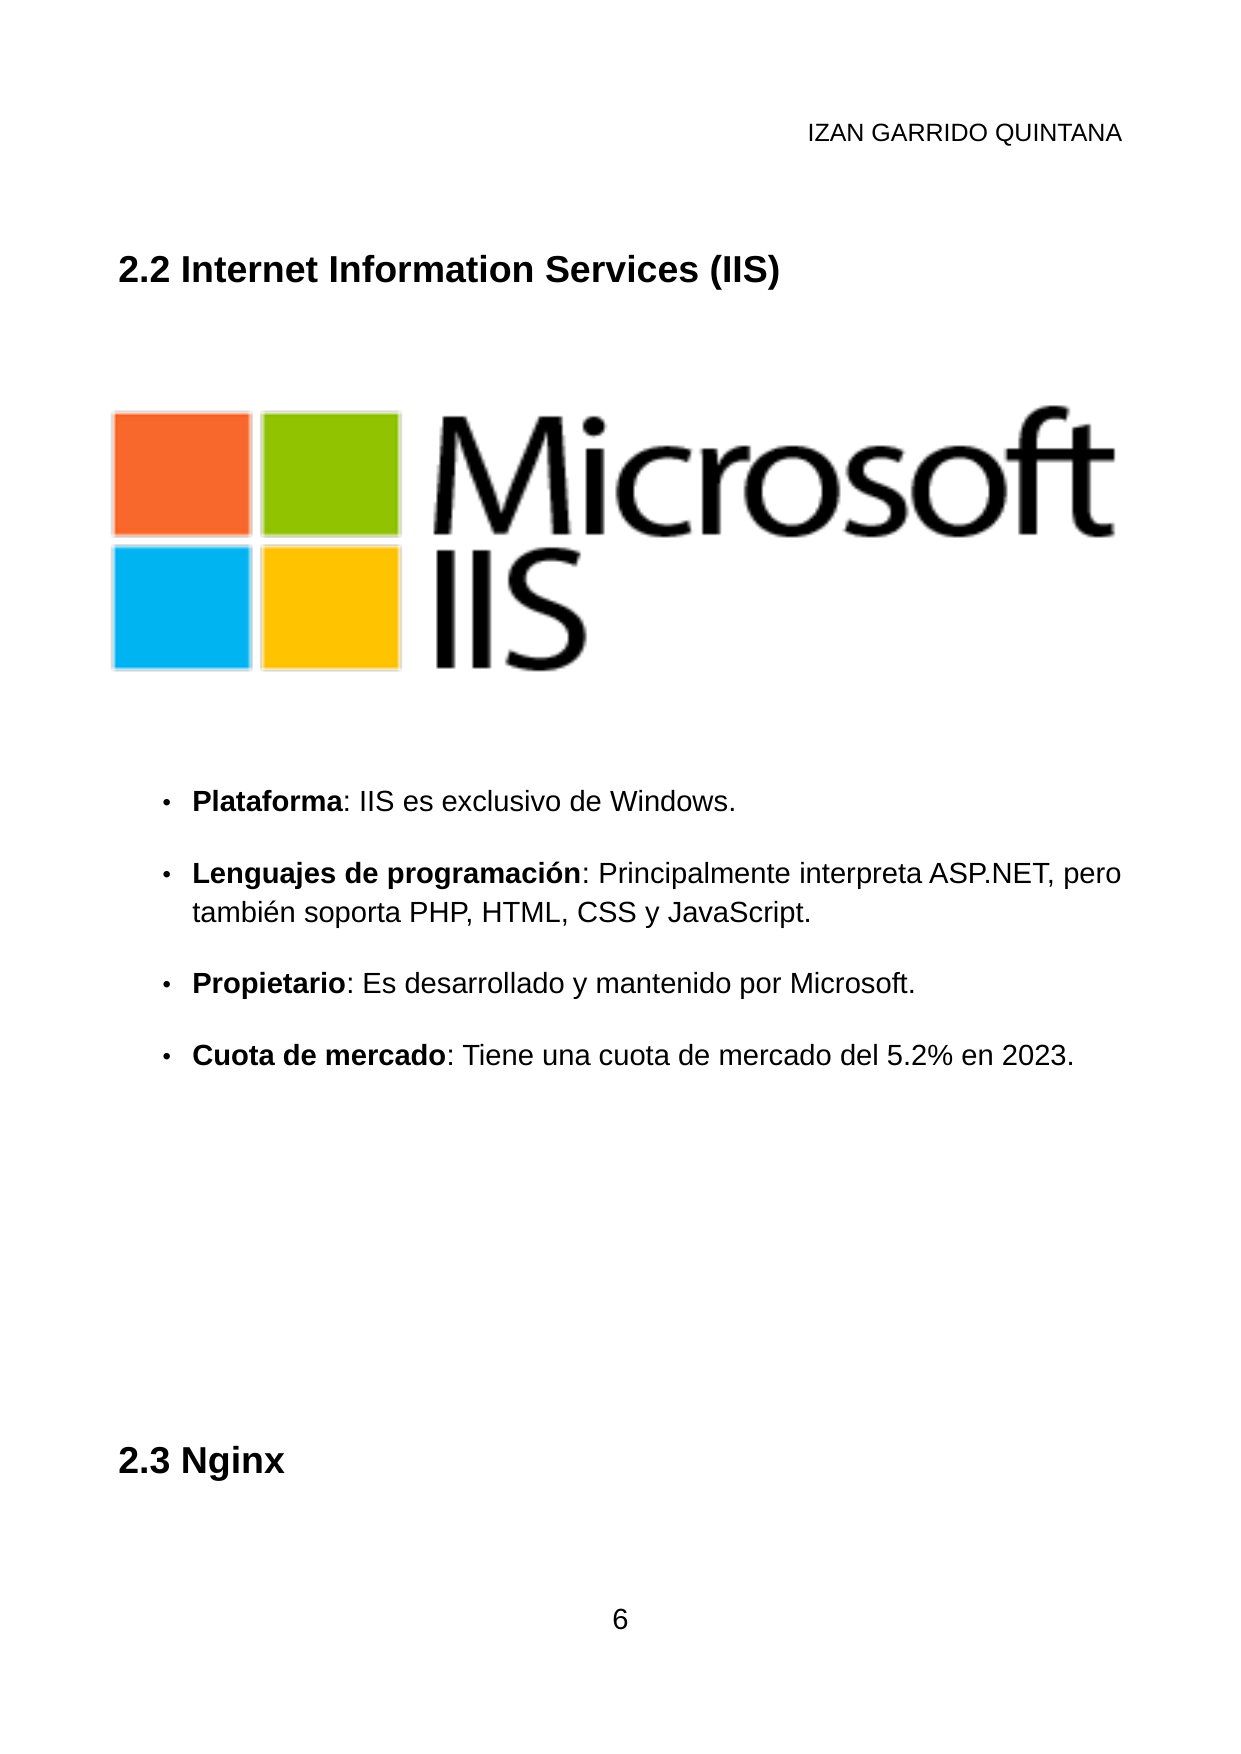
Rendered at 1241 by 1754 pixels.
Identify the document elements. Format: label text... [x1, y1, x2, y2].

subtitle 2.3 Nginx [118, 1439, 1122, 1482]
list Propietario: Es desarrollado y mantenido por Microsoft. [162, 966, 1122, 1000]
picture [97, 352, 1144, 714]
list Lenguajes de programación: Principalmente interpreta ASP.NET, pero también soporta PHP, HTML, CSS y JavaScript. [162, 856, 1122, 928]
subtitle 2.2 Internet Information Services (IIS) [118, 247, 1122, 290]
list Plataforma: IIS es exclusivo de Windows. [162, 784, 1122, 818]
list Cuota de mercado: Tiene una cuota de mercado del 5.2% en 2023. [162, 1038, 1122, 1071]
